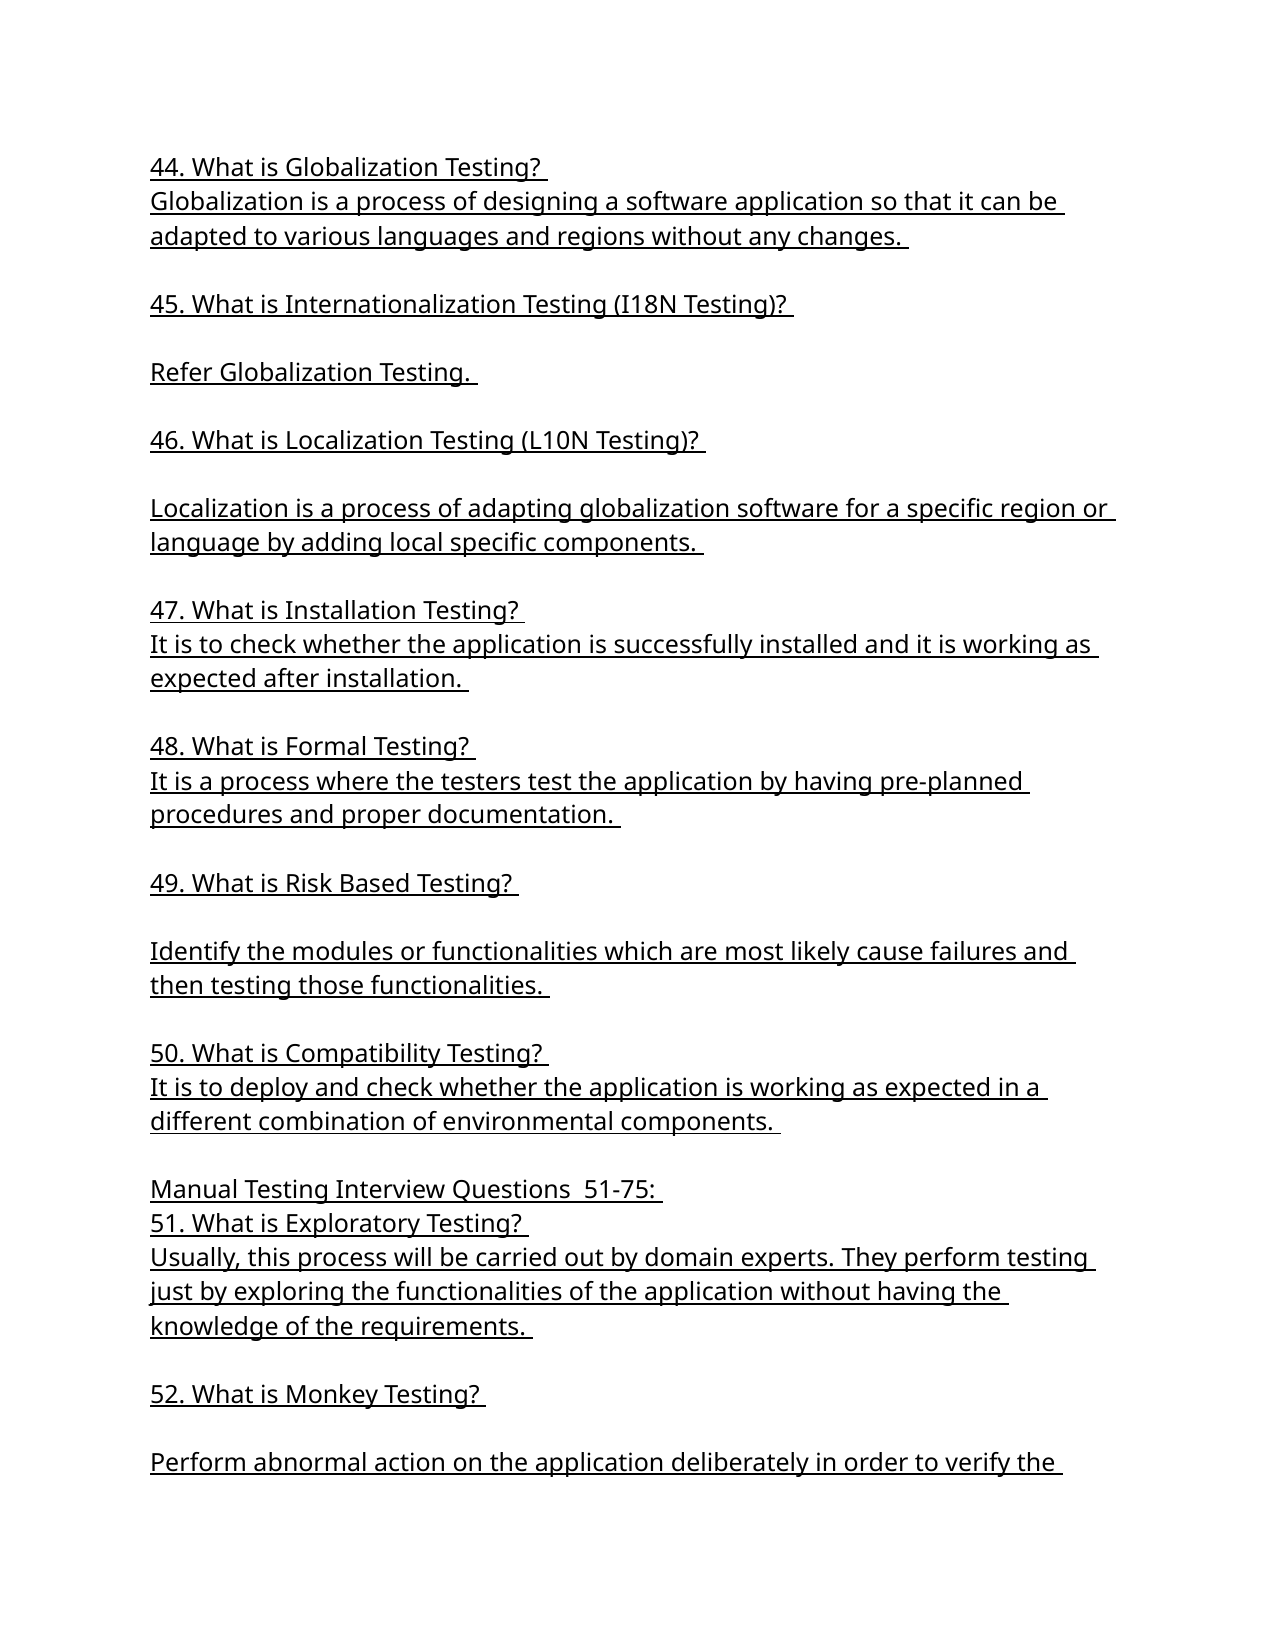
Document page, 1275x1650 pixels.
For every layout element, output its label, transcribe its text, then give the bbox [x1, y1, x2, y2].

text 49. What is Risk Based Testing? [150, 865, 1125, 899]
text Localization is a process of adapting globalization software for a specific region or language by adding local specific components. [150, 491, 1125, 559]
text It is to check whether the application is successfully installed and it is working as expected after installation. [150, 627, 1125, 695]
text Usually, this process will be carried out by domain experts. They perform testing just by exploring the functionalities of the application without having the knowledge of the requirements. [150, 1240, 1125, 1342]
text 46. What is Localization Testing (L10N Testing)? [150, 422, 1125, 457]
text 44. What is Globalization Testing? [150, 150, 1125, 184]
text Refer Globalization Testing. [150, 354, 1125, 388]
text Manual Testing Interview Questions 51-75: [150, 1172, 1125, 1206]
text 48. What is Formal Testing? [150, 729, 1125, 763]
text 50. What is Compatibility Testing? [150, 1036, 1125, 1070]
text 45. What is Internationalization Testing (I18N Testing)? [150, 286, 1125, 320]
text 47. What is Installation Testing? [150, 593, 1125, 627]
text 52. What is Monkey Testing? [150, 1376, 1125, 1410]
text Identify the modules or functionalities which are most likely cause failures and then testing those functionalities. [150, 933, 1125, 1002]
text It is to deploy and check whether the application is working as expected in a different combination of environmental components. [150, 1070, 1125, 1138]
text 51. What is Exploratory Testing? [150, 1206, 1125, 1240]
text It is a process where the testers test the application by having pre-planned procedures and proper documentation. [150, 763, 1125, 831]
text Globalization is a process of designing a software application so that it can be adapted to various languages and regions without any changes. [150, 184, 1125, 252]
text Perform abnormal action on the application deliberately in order to verify the [150, 1444, 1125, 1478]
